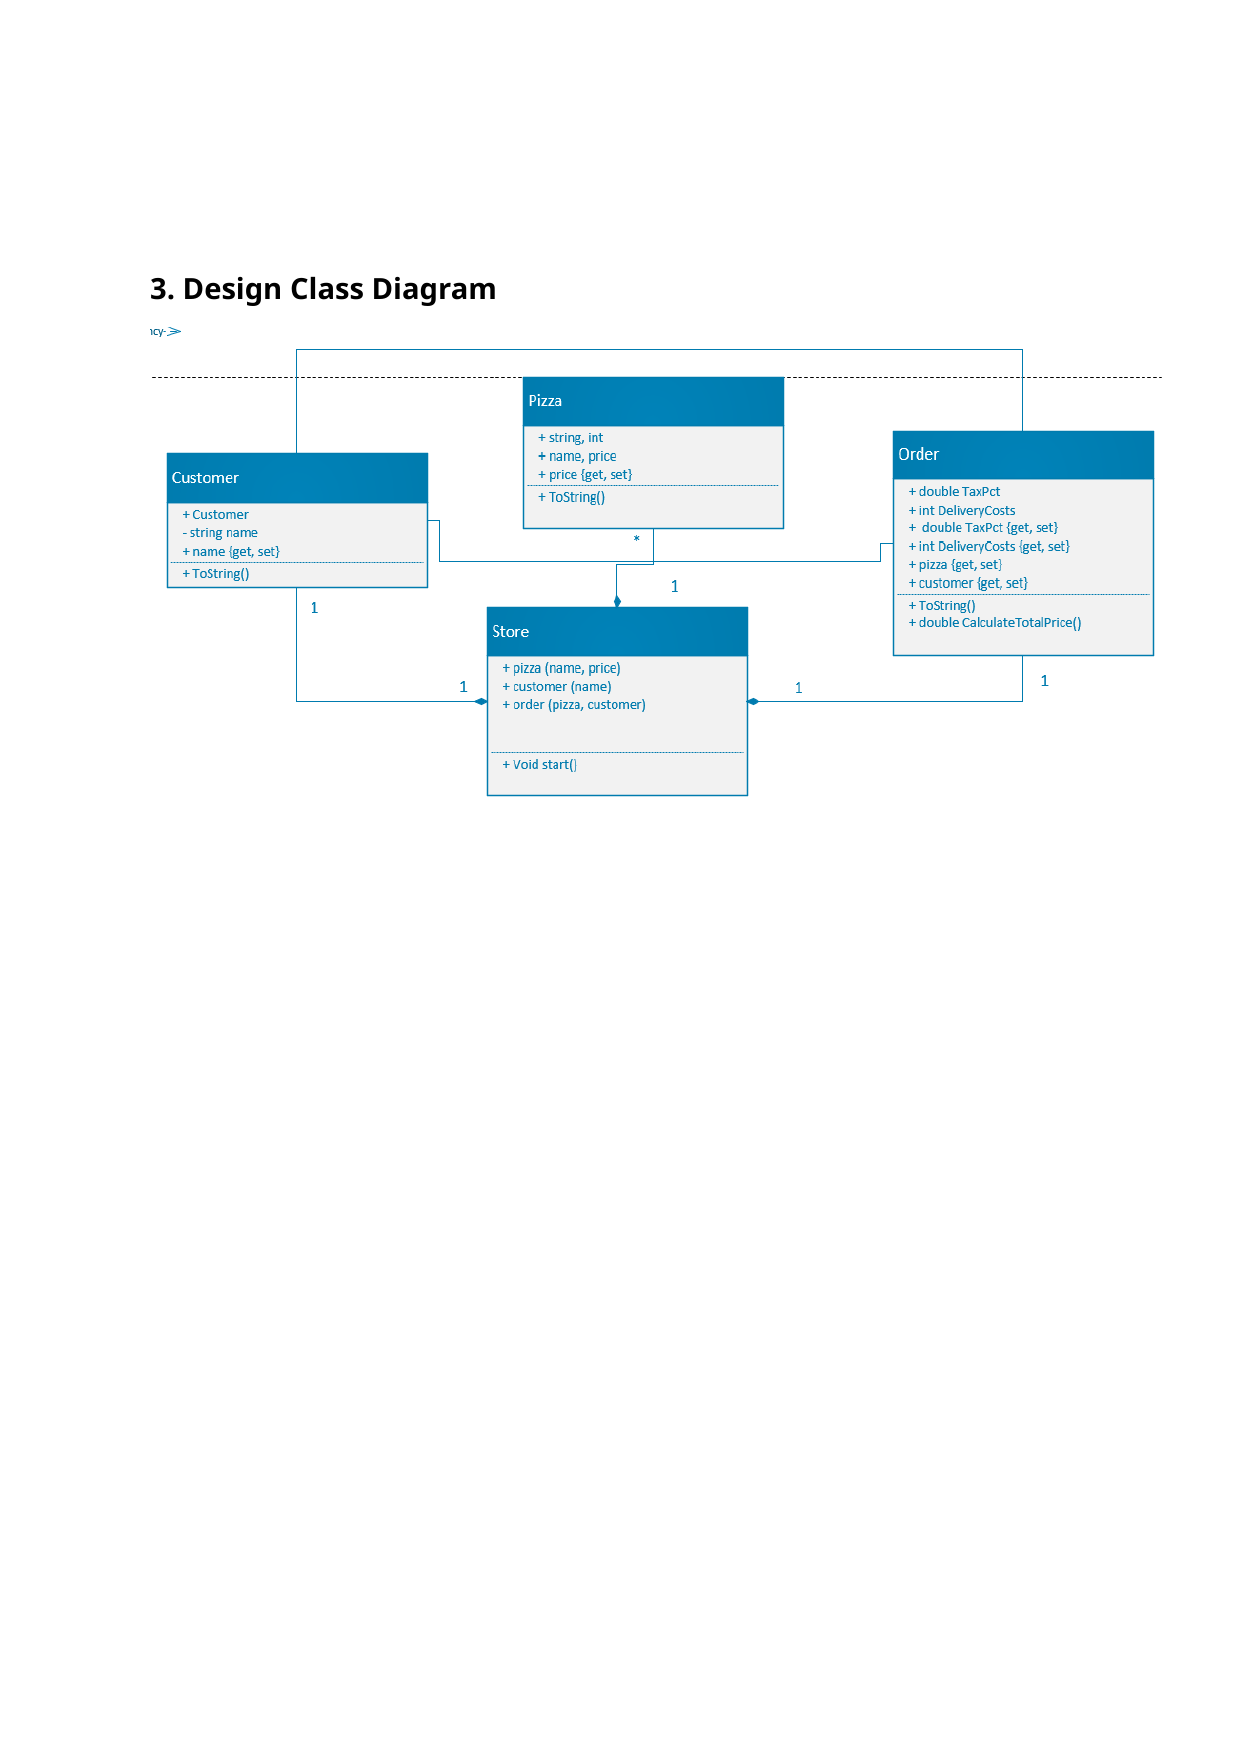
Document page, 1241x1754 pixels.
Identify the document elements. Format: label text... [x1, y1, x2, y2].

text 3. Design Class Diagram [150, 268, 1090, 308]
